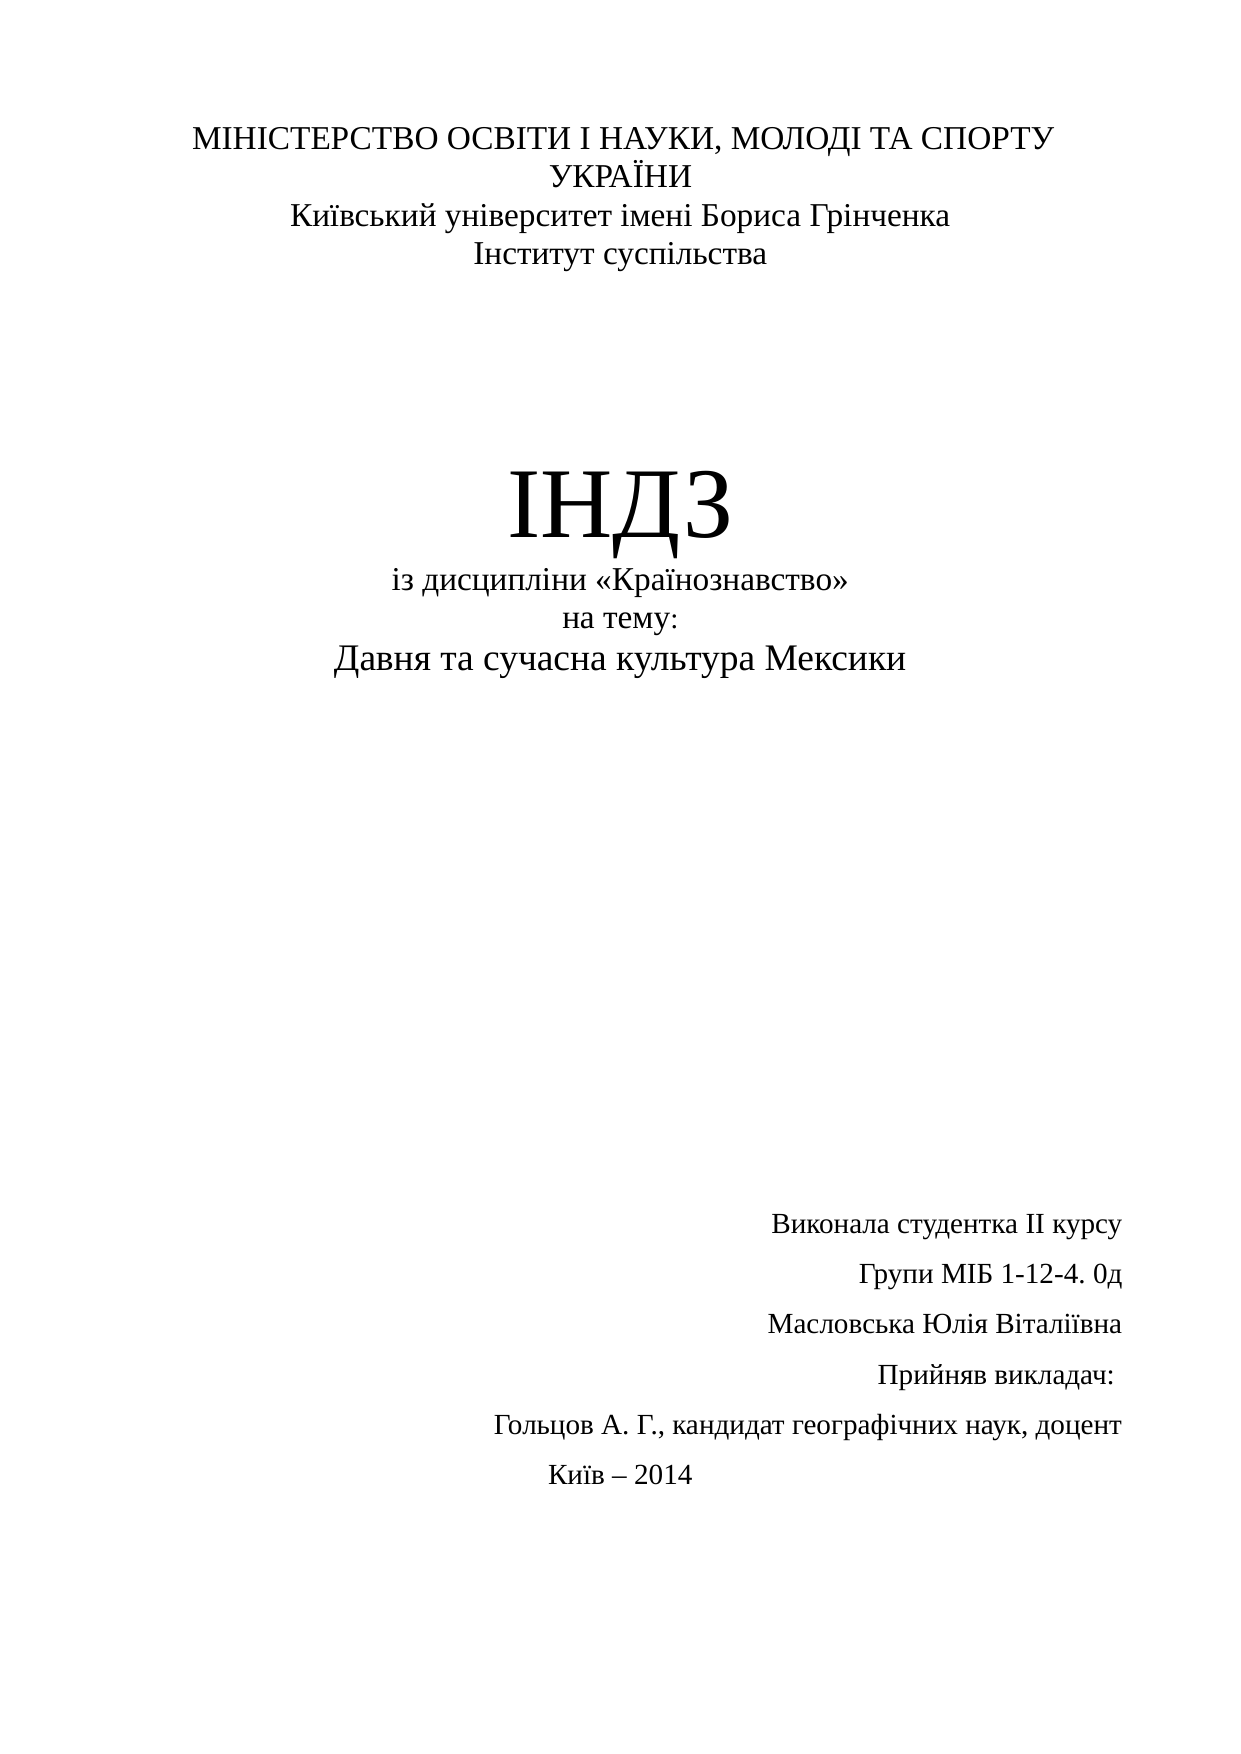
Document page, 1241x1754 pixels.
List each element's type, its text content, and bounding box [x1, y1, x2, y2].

text Масловська Юлія Віталіївна [118, 1306, 1122, 1340]
text на тему: [118, 597, 1122, 636]
text Інститут суспільства [118, 233, 1122, 271]
text МІНІСТЕРСТВО ОСВІТИ І НАУКИ, МОЛОДІ ТА СПОРТУ УКРАЇНИ [118, 118, 1122, 195]
text Київський університет імені Бориса Грінченка [118, 195, 1122, 233]
text Давня та сучасна культура Мексики [118, 636, 1122, 679]
text Київ – 2014 [118, 1457, 1122, 1491]
text ІНДЗ [118, 444, 1122, 559]
text Прийняв викладач: Гольцов А. Г., кандидат географічних наук, доцент [118, 1357, 1122, 1441]
text Виконала студентка ІІ курсу [118, 1206, 1122, 1239]
text Групи МІБ 1-12-4. 0д [118, 1256, 1122, 1290]
text із дисципліни «Країнознавство» [118, 559, 1122, 597]
